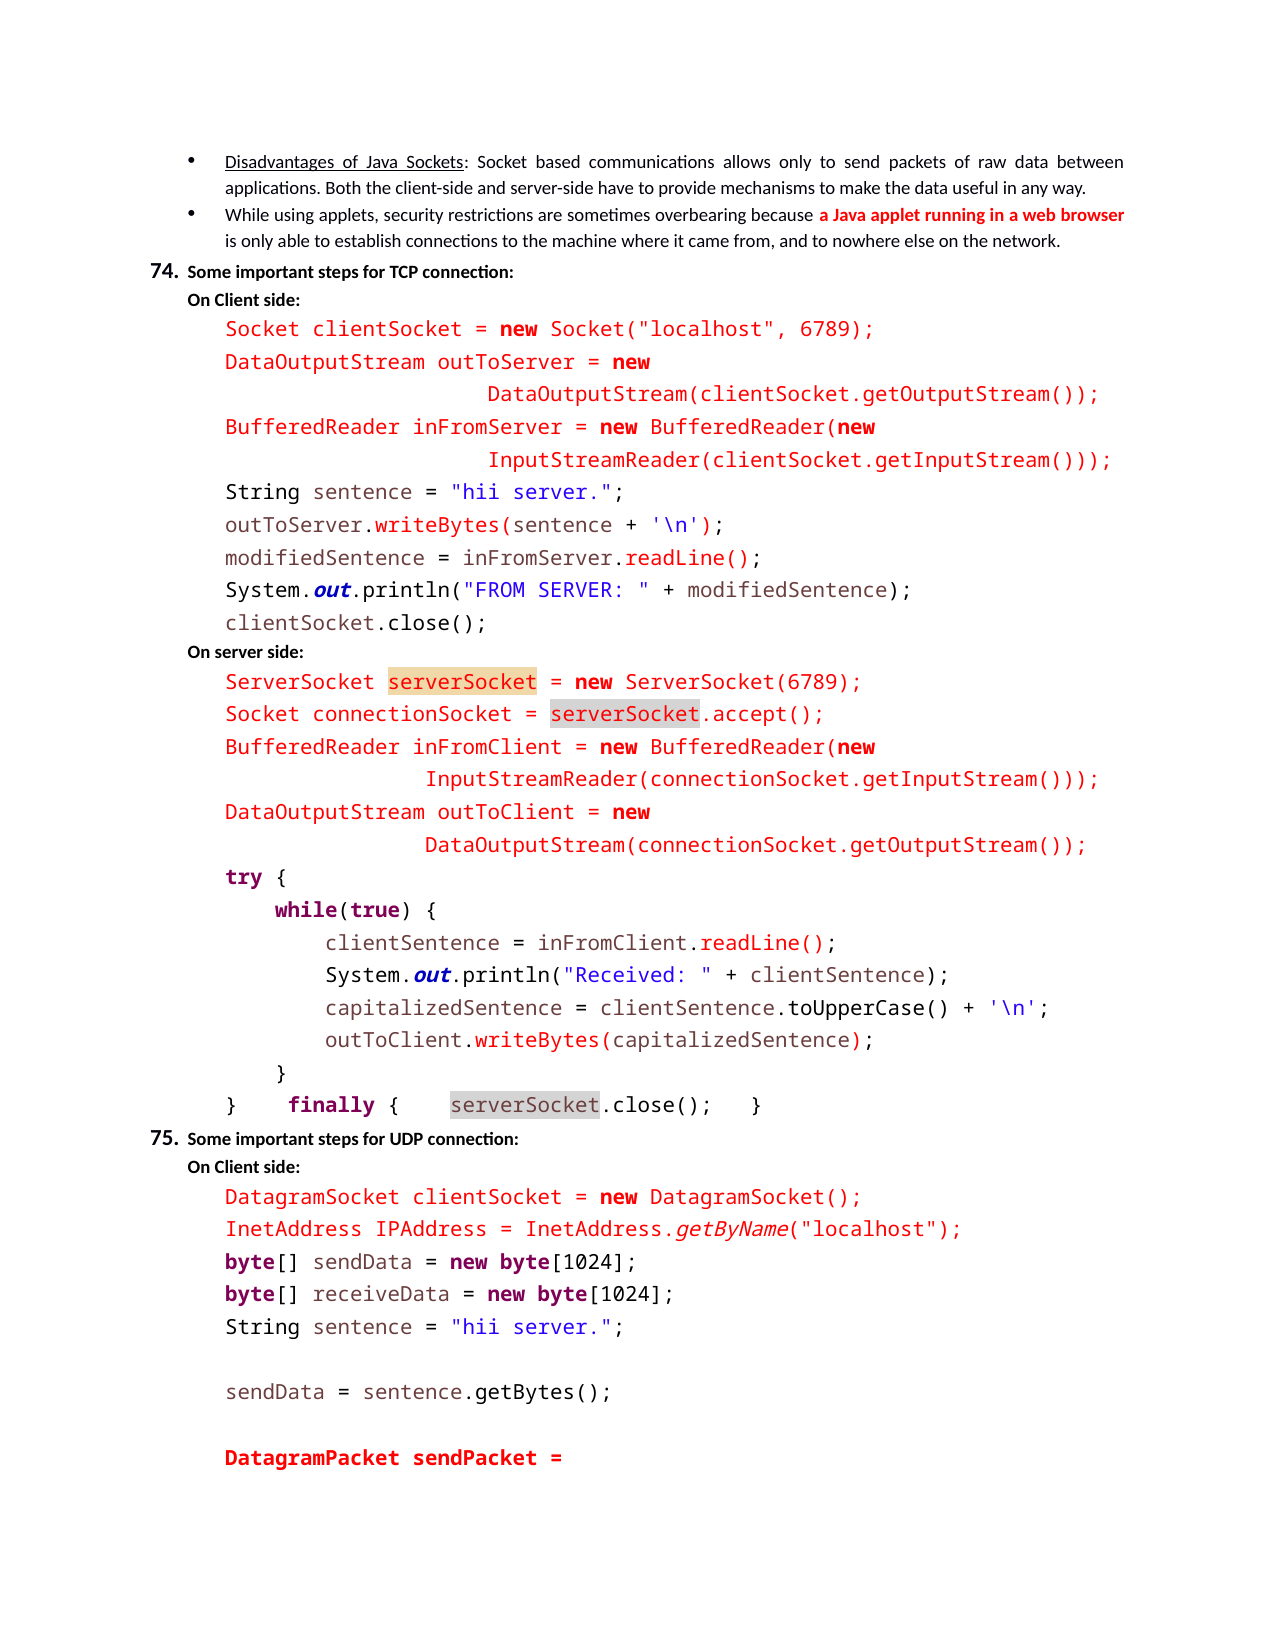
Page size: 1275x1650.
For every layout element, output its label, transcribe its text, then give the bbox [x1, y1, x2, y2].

list On Client side: [150, 1155, 1125, 1178]
list } [150, 1058, 1125, 1086]
list InputStreamReader(clientSocket.getInputStream())); [150, 445, 1125, 473]
list clientSocket.close(); [150, 608, 1125, 636]
list Socket clientSocket = new Socket("localhost", 6789); [150, 314, 1125, 343]
list BufferedReader inFromClient = new BufferedReader(new [150, 732, 1125, 760]
list DatagramPacket sendPacket = [150, 1443, 1125, 1471]
list clientSentence = inFromClient.readLine(); [150, 928, 1125, 956]
list } finally { serverSocket.close(); } [150, 1091, 1125, 1119]
list Some important steps for TCP connection: [150, 256, 1125, 284]
list outToClient.writeBytes(capitalizedSentence); [150, 1025, 1125, 1054]
list DatagramSocket clientSocket = new DatagramSocket(); [150, 1182, 1125, 1210]
list Disadvantages of Java Sockets: Socket based communications allows only to send packets of raw data between applications. Both the client-side and server-side have to provide mechanisms to make the data useful in any way. [187, 150, 1125, 199]
list System.out.println("FROM SERVER: " + modifiedSentence); [150, 575, 1125, 604]
list byte[] sendData = new byte[1024]; [150, 1247, 1125, 1275]
list capitalizedSentence = clientSentence.toUpperCase() + '\n'; [150, 993, 1125, 1021]
list DataOutputStream outToClient = new [150, 797, 1125, 826]
list BufferedReader inFromServer = new BufferedReader(new [150, 412, 1125, 441]
list String sentence = "hii server."; [150, 477, 1125, 506]
list Some important steps for UDP connection: [150, 1123, 1125, 1151]
list Socket connectionSocket = serverSocket.accept(); [150, 699, 1125, 728]
list On server side: [150, 640, 1125, 663]
list On Client side: [150, 288, 1125, 311]
list sendData = sentence.getBytes(); [150, 1377, 1125, 1406]
list modifiedSentence = inFromServer.readLine(); [150, 543, 1125, 571]
list InetAddress IPAddress = InetAddress.getByName("localhost"); [150, 1214, 1125, 1243]
list outToServer.writeBytes(sentence + '\n'); [150, 510, 1125, 538]
list ServerSocket serverSocket = new ServerSocket(6789); [150, 667, 1125, 695]
list DataOutputStream(clientSocket.getOutputStream()); [150, 379, 1125, 408]
list String sentence = "hii server."; [150, 1312, 1125, 1341]
list try { [150, 862, 1125, 891]
list while(true) { [150, 895, 1125, 923]
list System.out.println("Received: " + clientSentence); [150, 960, 1125, 989]
list InputStreamReader(connectionSocket.getInputStream())); [150, 764, 1125, 793]
list DataOutputStream outToServer = new [150, 347, 1125, 375]
list While using applets, security restrictions are sometimes overbearing because a Java applet running in a web browser is only able to establish connections to the machine where it came from, and to nowhere else on the network. [187, 203, 1125, 252]
list DataOutputStream(connectionSocket.getOutputStream()); [150, 830, 1125, 858]
list byte[] receiveData = new byte[1024]; [150, 1279, 1125, 1308]
